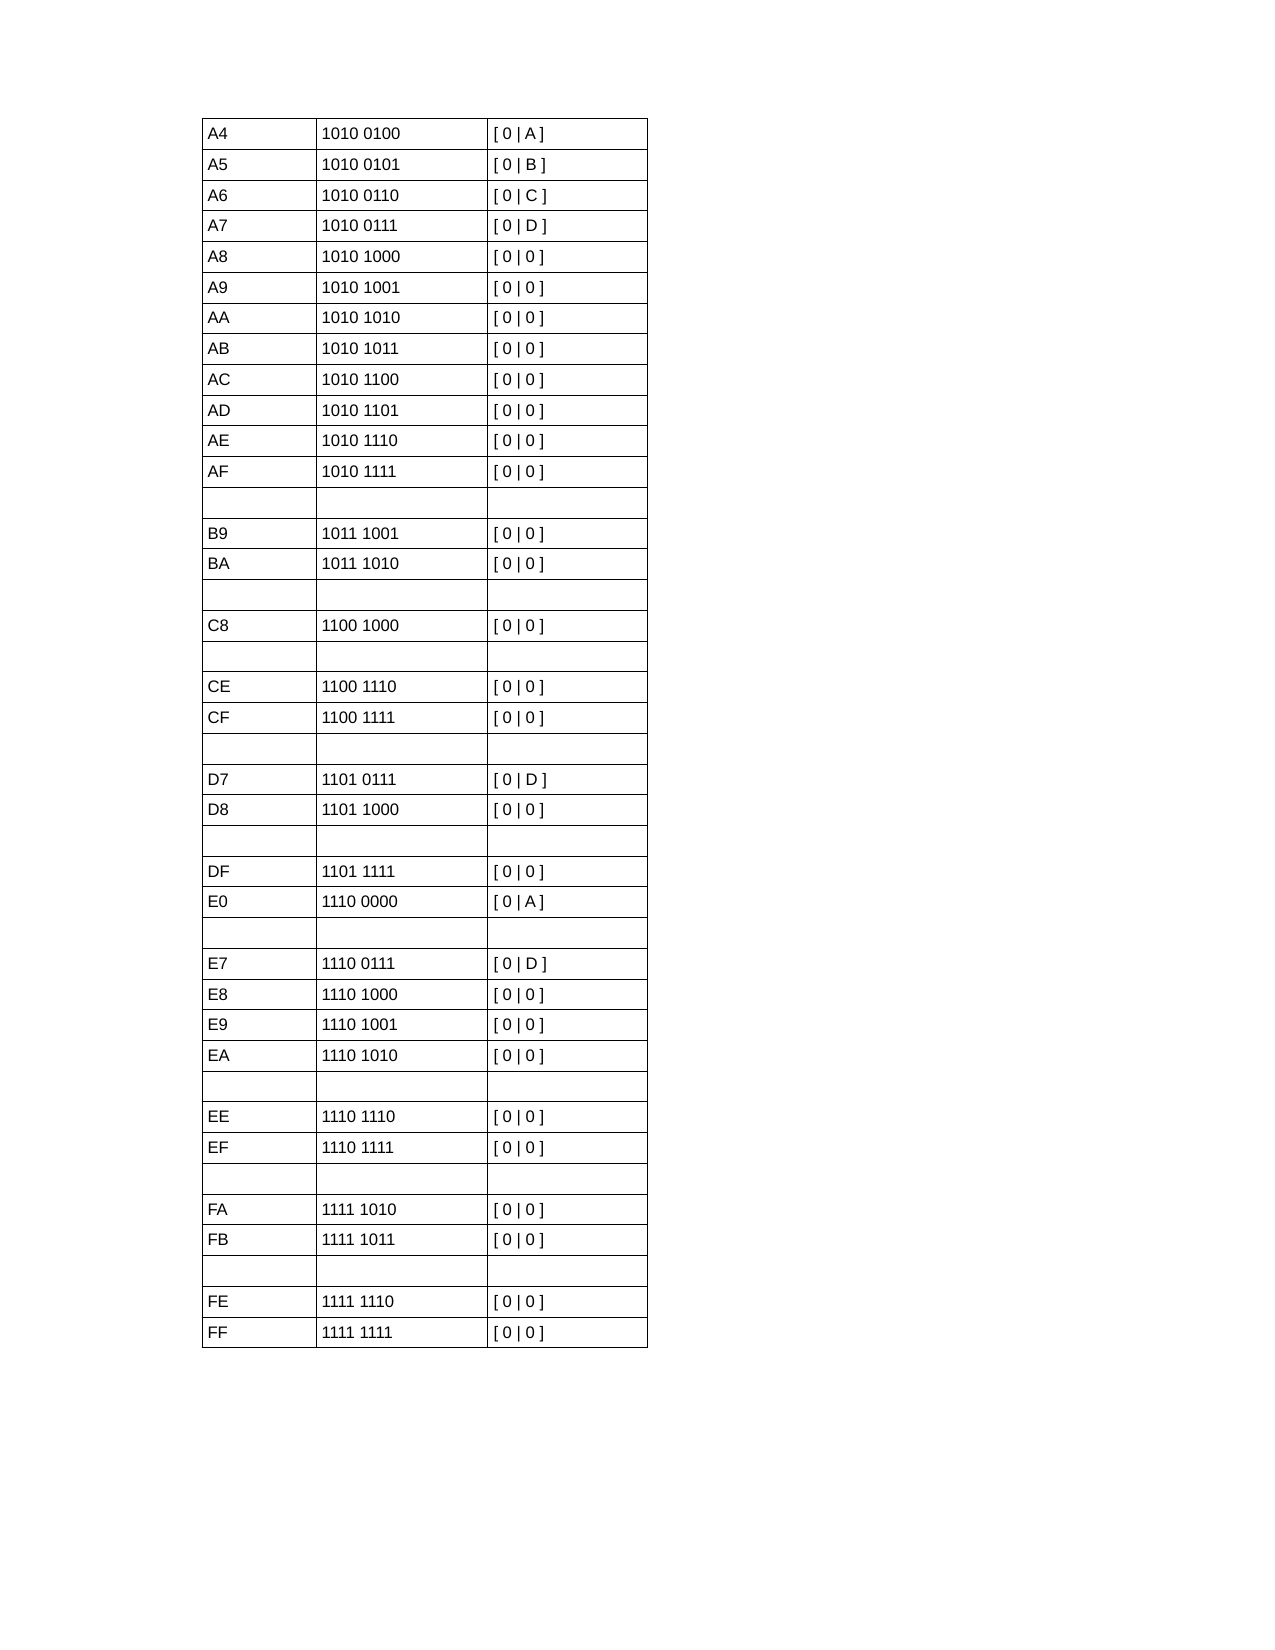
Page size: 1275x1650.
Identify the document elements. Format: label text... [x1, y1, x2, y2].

table_cell [203, 826, 316, 856]
table_cell [ 0 | D ] [488, 211, 647, 241]
table_cell [488, 734, 647, 763]
table_cell 1010 1111 [317, 457, 487, 487]
table_cell EF [203, 1133, 316, 1163]
table_cell [203, 488, 316, 518]
table_cell EA [203, 1041, 316, 1071]
table_cell 1010 1110 [317, 426, 487, 456]
table_cell 1111 1111 [317, 1318, 487, 1347]
table_cell [ 0 | 0 ] [488, 1041, 647, 1071]
table_cell 1011 1001 [317, 519, 487, 548]
table_cell 1100 1110 [317, 672, 487, 702]
table_cell [ 0 | D ] [488, 949, 647, 978]
table_cell FF [203, 1318, 316, 1347]
table_cell [ 0 | 0 ] [488, 273, 647, 302]
table_cell [488, 826, 647, 856]
table_cell 1010 0100 [317, 119, 487, 149]
table_cell [ 0 | A ] [488, 887, 647, 917]
table_cell [488, 1072, 647, 1101]
table_cell [ 0 | 0 ] [488, 1318, 647, 1347]
table_cell [ 0 | 0 ] [488, 242, 647, 272]
table_cell AE [203, 426, 316, 456]
table_cell 1010 0111 [317, 211, 487, 241]
table_cell [ 0 | D ] [488, 765, 647, 794]
table_cell 1010 1011 [317, 334, 487, 364]
table_cell FE [203, 1287, 316, 1317]
table_cell 1110 1001 [317, 1010, 487, 1040]
table_cell 1111 1011 [317, 1225, 487, 1255]
table_cell CE [203, 672, 316, 702]
table_cell [ 0 | 0 ] [488, 795, 647, 825]
table_cell [ 0 | 0 ] [488, 980, 647, 1009]
table_cell [488, 1164, 647, 1194]
table_cell AC [203, 365, 316, 395]
table_cell [203, 580, 316, 610]
table_cell [ 0 | 0 ] [488, 1010, 647, 1040]
table_cell 1111 1110 [317, 1287, 487, 1317]
table_cell [488, 488, 647, 518]
table_cell [488, 918, 647, 948]
table_cell [203, 734, 316, 763]
table_cell AF [203, 457, 316, 487]
table_cell [ 0 | C ] [488, 181, 647, 210]
table_cell [317, 1256, 487, 1286]
table_cell 1101 1111 [317, 857, 487, 886]
table_cell AA [203, 304, 316, 333]
table_cell [317, 488, 487, 518]
table_cell D7 [203, 765, 316, 794]
table_cell DF [203, 857, 316, 886]
table_cell C8 [203, 611, 316, 641]
table_cell [488, 1256, 647, 1286]
table_cell [317, 642, 487, 671]
table_cell E0 [203, 887, 316, 917]
table_cell D8 [203, 795, 316, 825]
table_cell [317, 580, 487, 610]
table_cell 1110 1111 [317, 1133, 487, 1163]
table_cell [ 0 | 0 ] [488, 457, 647, 487]
table_cell [317, 826, 487, 856]
table_cell A4 [203, 119, 316, 149]
table_cell [488, 642, 647, 671]
table_cell [ 0 | 0 ] [488, 703, 647, 733]
table_cell 1101 0111 [317, 765, 487, 794]
table_cell 1101 1000 [317, 795, 487, 825]
table_cell [ 0 | 0 ] [488, 549, 647, 579]
table_cell [203, 1164, 316, 1194]
table_cell AD [203, 396, 316, 425]
table_cell [ 0 | 0 ] [488, 1133, 647, 1163]
table_cell [ 0 | 0 ] [488, 857, 647, 886]
table_cell EE [203, 1102, 316, 1132]
table_cell 1010 0110 [317, 181, 487, 210]
table_cell 1100 1111 [317, 703, 487, 733]
table_cell [ 0 | B ] [488, 150, 647, 179]
table_cell [203, 642, 316, 671]
table_cell 1111 1010 [317, 1195, 487, 1224]
table_cell 1010 1001 [317, 273, 487, 302]
table_cell [ 0 | 0 ] [488, 426, 647, 456]
table_cell B9 [203, 519, 316, 548]
table_cell [317, 1072, 487, 1101]
table_cell FA [203, 1195, 316, 1224]
table_cell FB [203, 1225, 316, 1255]
table_cell [203, 1256, 316, 1286]
table_cell [ 0 | 0 ] [488, 1225, 647, 1255]
table_cell BA [203, 549, 316, 579]
table_cell 1010 1000 [317, 242, 487, 272]
table_cell [ 0 | 0 ] [488, 304, 647, 333]
table_cell 1110 1010 [317, 1041, 487, 1071]
table_cell CF [203, 703, 316, 733]
table_cell A7 [203, 211, 316, 241]
table_cell 1010 1101 [317, 396, 487, 425]
table_cell A5 [203, 150, 316, 179]
table_cell [ 0 | 0 ] [488, 672, 647, 702]
table_cell 1010 0101 [317, 150, 487, 179]
table_cell [ 0 | 0 ] [488, 519, 647, 548]
table_cell 1010 1100 [317, 365, 487, 395]
table_cell AB [203, 334, 316, 364]
table_cell 1110 0000 [317, 887, 487, 917]
table_cell E8 [203, 980, 316, 1009]
table_cell [ 0 | 0 ] [488, 396, 647, 425]
table_cell A9 [203, 273, 316, 302]
table_cell 1010 1010 [317, 304, 487, 333]
table_cell 1110 1000 [317, 980, 487, 1009]
table_cell 1110 1110 [317, 1102, 487, 1132]
table_cell [ 0 | 0 ] [488, 611, 647, 641]
table_cell [ 0 | 0 ] [488, 1195, 647, 1224]
table_cell E7 [203, 949, 316, 978]
table_cell E9 [203, 1010, 316, 1040]
table_cell [203, 1072, 316, 1101]
table_cell A8 [203, 242, 316, 272]
table_cell A6 [203, 181, 316, 210]
table_cell [203, 918, 316, 948]
table_cell [ 0 | A ] [488, 119, 647, 149]
table_cell [317, 1164, 487, 1194]
table_cell 1110 0111 [317, 949, 487, 978]
table_cell [ 0 | 0 ] [488, 1102, 647, 1132]
table_cell [317, 734, 487, 763]
table_cell [ 0 | 0 ] [488, 334, 647, 364]
table_cell 1100 1000 [317, 611, 487, 641]
table_cell 1011 1010 [317, 549, 487, 579]
table_cell [317, 918, 487, 948]
table_cell [488, 580, 647, 610]
table_cell [ 0 | 0 ] [488, 365, 647, 395]
table_cell [ 0 | 0 ] [488, 1287, 647, 1317]
